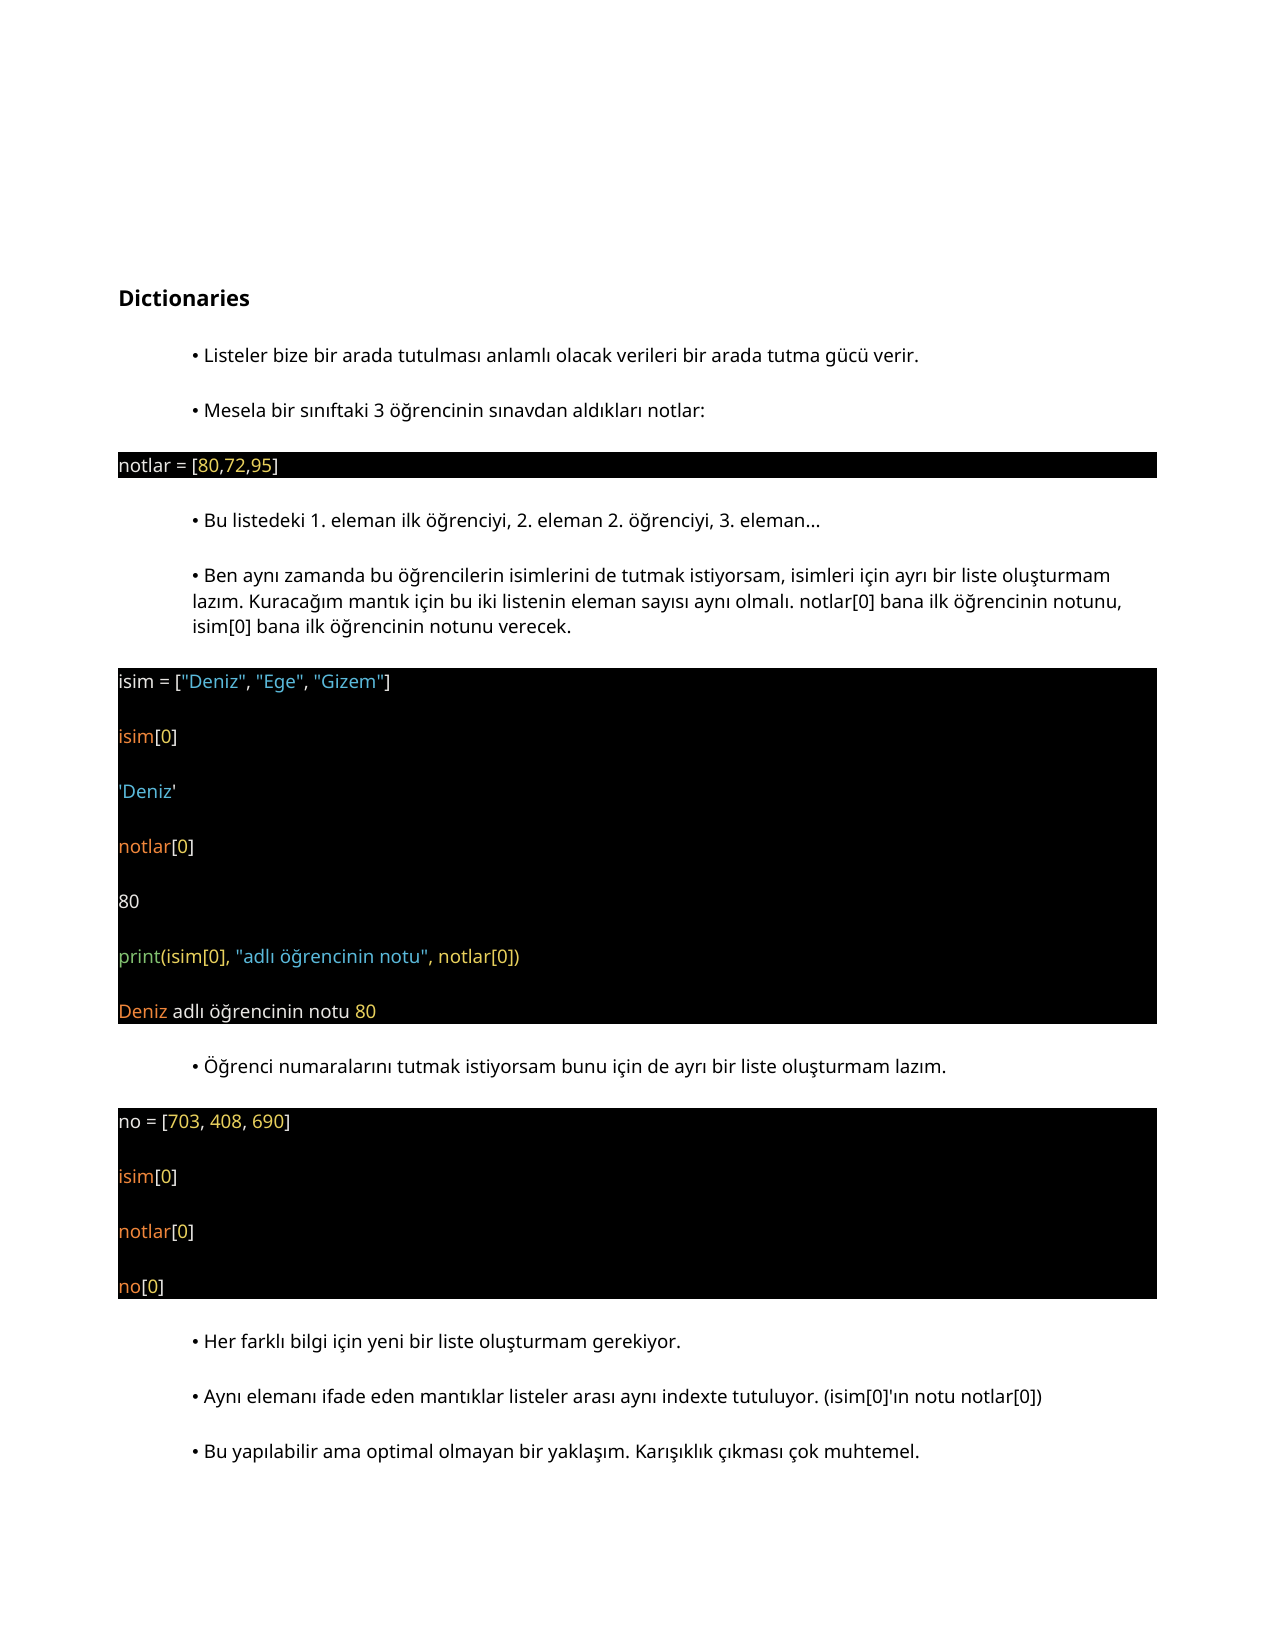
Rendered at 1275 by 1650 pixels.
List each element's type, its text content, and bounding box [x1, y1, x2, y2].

list Aynı elemanı ifade eden mantıklar listeler arası aynı indexte tutuluyor. (isim[0]'ın notu notlar[0]) [118, 1383, 1157, 1409]
list Her farklı bilgi için yeni bir liste oluşturmam gerekiyor. [118, 1328, 1157, 1354]
text 80 [118, 888, 1157, 914]
text no = [703, 408, 690] [118, 1108, 1157, 1134]
list Bu yapılabilir ama optimal olmayan bir yaklaşım. Karışıklık çıkması çok muhtemel. [118, 1438, 1157, 1464]
text notlar[0] [118, 833, 1157, 859]
text no[0] [118, 1273, 1157, 1299]
list Ben aynı zamanda bu öğrencilerin isimlerini de tutmak istiyorsam, isimleri için ayrı bir liste oluşturmam lazım. Kuracağım mantık için bu iki listenin eleman sayısı aynı olmalı. notlar[0] bana ilk öğrencinin notunu, isim[0] bana ilk öğrencinin notunu verecek. [118, 562, 1157, 639]
text notlar[0] [118, 1218, 1157, 1244]
list Bu listedeki 1. eleman ilk öğrenciyi, 2. eleman 2. öğrenciyi, 3. eleman... [118, 507, 1157, 533]
subtitle Dictionaries [118, 283, 1157, 313]
list Öğrenci numaralarını tutmak istiyorsam bunu için de ayrı bir liste oluşturmam lazım. [118, 1053, 1157, 1079]
text Deniz adlı öğrencinin notu 80 [118, 998, 1157, 1024]
text 'Deniz' [118, 778, 1157, 804]
list Mesela bir sınıftaki 3 öğrencinin sınavdan aldıkları notlar: [118, 397, 1157, 423]
text isim = ["Deniz", "Ege", "Gizem"] [118, 668, 1157, 694]
text print(isim[0], "adlı öğrencinin notu", notlar[0]) [118, 943, 1157, 969]
text isim[0] [118, 1163, 1157, 1189]
list Listeler bize bir arada tutulması anlamlı olacak verileri bir arada tutma gücü verir. [118, 342, 1157, 368]
text notlar = [80,72,95] [118, 452, 1157, 478]
text isim[0] [118, 723, 1157, 749]
